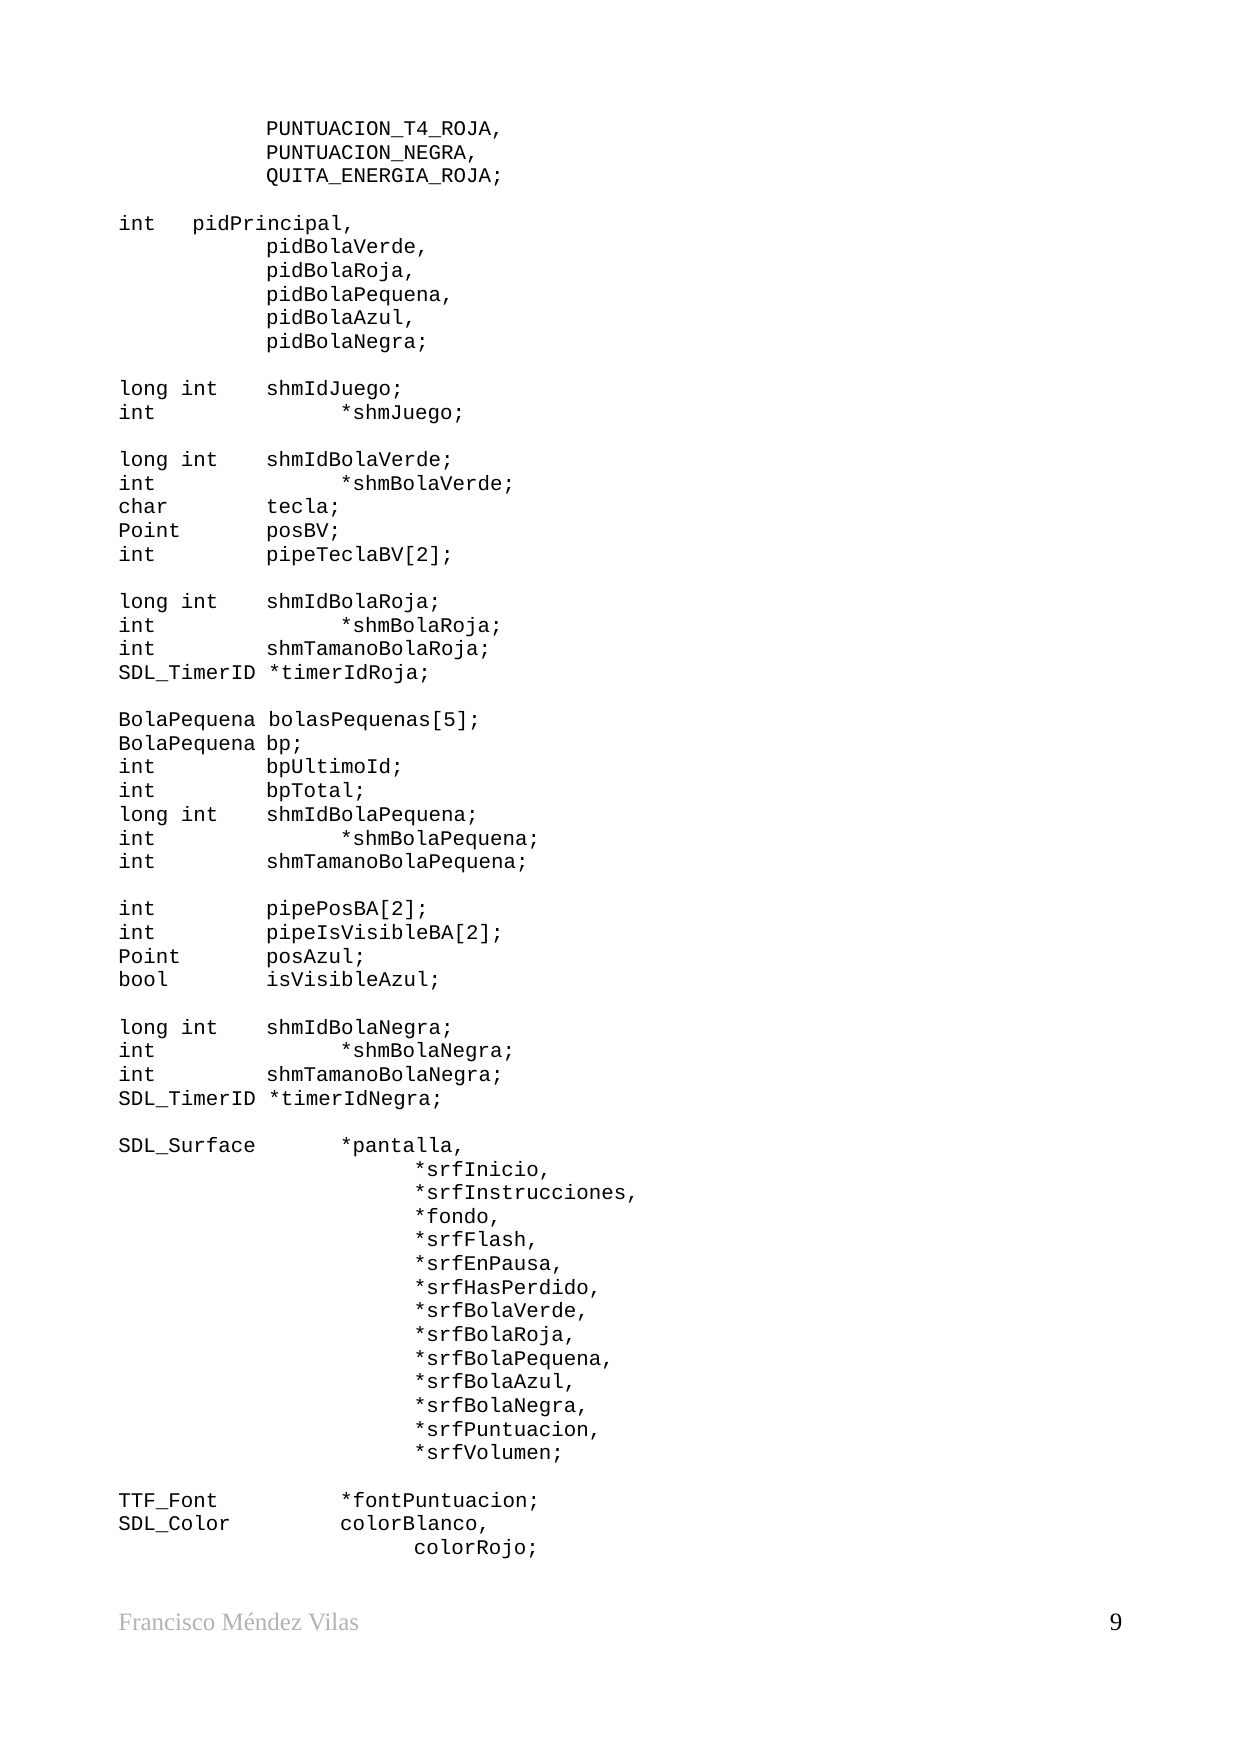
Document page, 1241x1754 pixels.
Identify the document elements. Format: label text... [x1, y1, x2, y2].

text int *shmBolaVerde; [118, 473, 1122, 496]
text char tecla; [118, 496, 1122, 520]
text pidBolaNegra; [118, 331, 1122, 354]
text int bpTotal; [118, 780, 1122, 804]
text *srfInicio, [118, 1158, 1122, 1182]
text SDL_Color colorBlanco, [118, 1513, 1122, 1537]
text int shmTamanoBolaNegra; [118, 1064, 1122, 1088]
text SDL_TimerID *timerIdNegra; [118, 1088, 1122, 1111]
text Point posAzul; [118, 946, 1122, 969]
text int pipePosBA[2]; [118, 898, 1122, 922]
text *srfBolaVerde, [118, 1300, 1122, 1324]
text int pipeIsVisibleBA[2]; [118, 922, 1122, 946]
text pidBolaRoja, [118, 260, 1122, 284]
text pidBolaAzul, [118, 307, 1122, 331]
text SDL_TimerID *timerIdRoja; [118, 662, 1122, 686]
text pidBolaVerde, [118, 236, 1122, 260]
text colorRojo; [118, 1537, 1122, 1561]
text SDL_Surface *pantalla, [118, 1135, 1122, 1158]
text *srfInstrucciones, [118, 1182, 1122, 1206]
text int pidPrincipal, [118, 213, 1122, 236]
text int shmTamanoBolaPequena; [118, 851, 1122, 875]
text TTF_Font *fontPuntuacion; [118, 1489, 1122, 1513]
text *srfHasPerdido, [118, 1277, 1122, 1300]
text PUNTUACION_T4_ROJA, [118, 118, 1122, 142]
text Point posBV; [118, 520, 1122, 544]
text *srfFlash, [118, 1229, 1122, 1253]
text *srfBolaAzul, [118, 1371, 1122, 1395]
text long int shmIdBolaVerde; [118, 449, 1122, 473]
text int *shmBolaPequena; [118, 827, 1122, 851]
text int *shmJuego; [118, 402, 1122, 426]
text *srfPuntuacion, [118, 1419, 1122, 1442]
text *srfBolaNegra, [118, 1395, 1122, 1419]
text BolaPequena bp; [118, 733, 1122, 757]
text int *shmBolaNegra; [118, 1040, 1122, 1064]
text PUNTUACION_NEGRA, [118, 142, 1122, 165]
text *fondo, [118, 1206, 1122, 1229]
text *srfVolumen; [118, 1442, 1122, 1466]
text *srfEnPausa, [118, 1253, 1122, 1277]
text int shmTamanoBolaRoja; [118, 638, 1122, 662]
text int *shmBolaRoja; [118, 615, 1122, 638]
text int pipeTeclaBV[2]; [118, 544, 1122, 567]
text long int shmIdBolaRoja; [118, 591, 1122, 615]
text bool isVisibleAzul; [118, 969, 1122, 993]
text BolaPequena bolasPequenas[5]; [118, 709, 1122, 733]
text QUITA_ENERGIA_ROJA; [118, 165, 1122, 189]
text long int shmIdJuego; [118, 378, 1122, 402]
text pidBolaPequena, [118, 284, 1122, 307]
text long int shmIdBolaNegra; [118, 1017, 1122, 1040]
text *srfBolaPequena, [118, 1348, 1122, 1371]
text int bpUltimoId; [118, 757, 1122, 780]
text long int shmIdBolaPequena; [118, 804, 1122, 827]
text *srfBolaRoja, [118, 1324, 1122, 1348]
